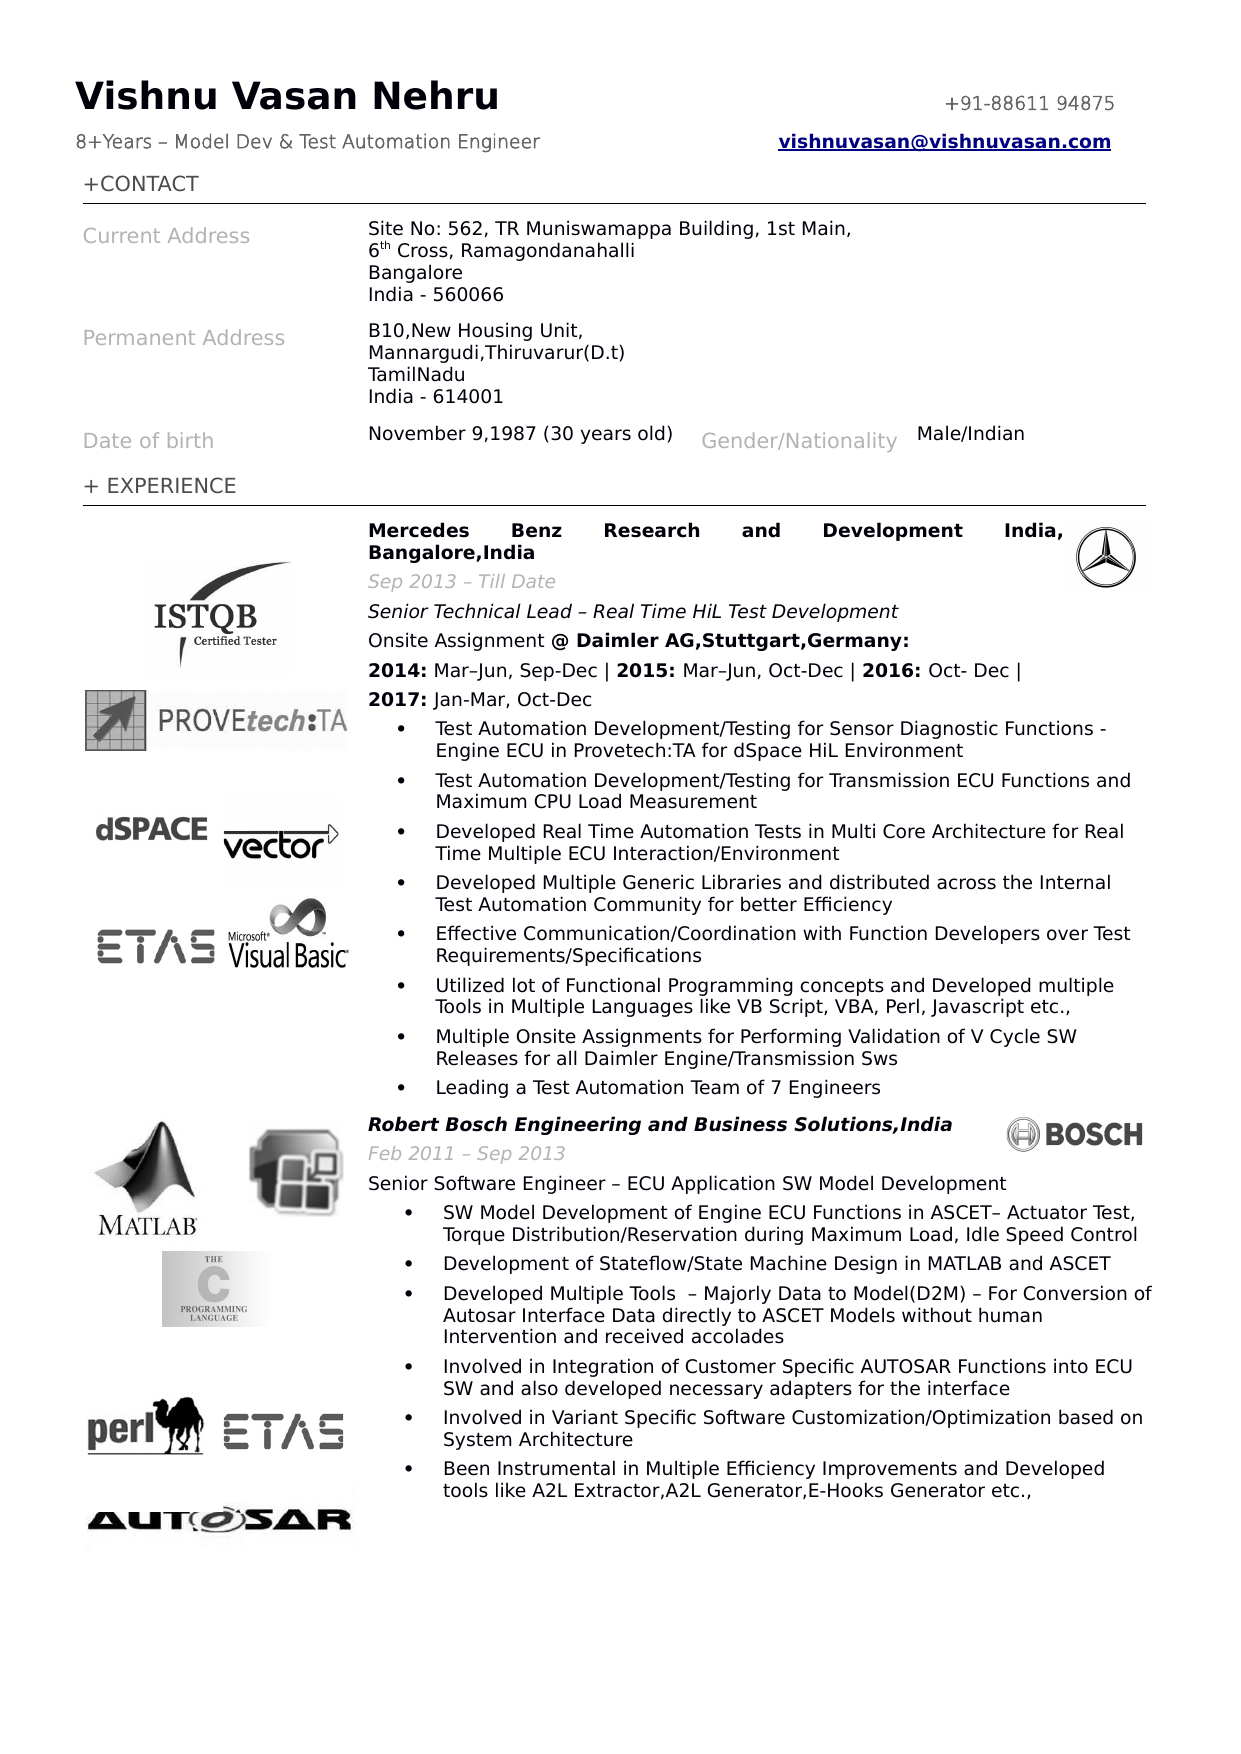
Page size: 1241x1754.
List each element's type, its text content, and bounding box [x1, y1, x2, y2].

picture [248, 1126, 344, 1217]
picture [85, 690, 348, 751]
table_cell Site No: 562, TR Muniswamappa Building, 1st Main, 6th Cross, Ramagondanahalli Bangalore India - 560066 [360, 211, 1153, 313]
table_cell B10,New Housing Unit, Mannargudi,Thiruvarur(D.t) TamilNadu India - 614001 [360, 313, 1153, 416]
picture [1064, 521, 1148, 593]
picture [1006, 1116, 1146, 1153]
picture [162, 1251, 272, 1327]
table_cell +CONTACT [75, 165, 1153, 211]
table_cell Current Address [75, 211, 360, 313]
table_cell November 9,1987 (30 years old) [360, 416, 693, 467]
picture [61, 1350, 356, 1552]
picture [223, 795, 339, 887]
table_header Vishnu Vasan Nehru +91-88611 94875 8+Years – Model Dev & Test Automation Engineer vishnuvasan@vishnuvasan.com [75, 75, 1153, 164]
picture [97, 917, 215, 976]
table_cell Mercedes Benz Research and Development India, Bangalore,India Sep 2013 – Till Date Senior Technical Lead – Real Time HiL Test Development Onsite Assignment @ Daimler AG,Stuttgart,Germany: 2014: Mar–Jun, Sep-Dec | 2015: Mar–Jun, Oct-Dec | 2016: Oct- Dec | 2017: Jan-Mar, Oct-Dec Test Automation Development/Testing for Sensor Diagnostic Functions - Engine ECU in Provetech:TA for dSpace HiL Environment Test Automation Development/Testing for Transmission ECU Functions and Maximum CPU Load Measurement Developed Real Time Automation Tests in Multi Core Architecture for Real Time Multiple ECU Interaction/Environment Developed Multiple Generic Libraries and distributed across the Internal Test Automation Community for better Efficiency Effective Communication/Coordination with Function Developers over Test Requirements/Specifications Utilized lot of Functional Programming concepts and Developed multiple Tools in Multiple Languages like VB Script, VBA, Perl, Javascript etc., Multiple Onsite Assignments for Performing Validation of V Cycle SW Releases for all Daimler Engine/Transmission Sws Leading a Test Automation Team of 7 Engineers [360, 513, 1153, 1106]
table_cell Permanent Address [75, 313, 360, 416]
table_cell Robert Bosch Engineering and Business Solutions,India Feb 2011 – Sep 2013 Senior Software Engineer – ECU Application SW Model Development SW Model Development of Engine ECU Functions in ASCET– Actuator Test, Torque Distribution/Reservation during Maximum Load, Idle Speed Control Development of Stateflow/State Machine Design in MATLAB and ASCET Developed Multiple Tools – Majorly Data to Model(D2M) – For Conversion of Autosar Interface Data directly to ASCET Models without human Intervention and received accolades Involved in Integration of Customer Specific AUTOSAR Functions into ECU SW and also developed necessary adapters for the interface Involved in Variant Specific Software Customization/Optimization based on System Architecture Been Instrumental in Multiple Efficiency Improvements and Developed tools like A2L Extractor,A2L Generator,E-Hooks Generator etc., [360, 1106, 1153, 1656]
picture [95, 812, 208, 848]
picture [143, 560, 292, 677]
table_cell + EXPERIENCE [75, 467, 1153, 513]
table_cell Male/Indian [909, 416, 1153, 467]
table_cell Date of birth [75, 416, 360, 467]
table_cell Gender/Nationality [694, 416, 909, 467]
table_cell [75, 513, 360, 1106]
picture [88, 1115, 202, 1243]
table_cell [75, 1106, 360, 1656]
picture [227, 896, 350, 969]
